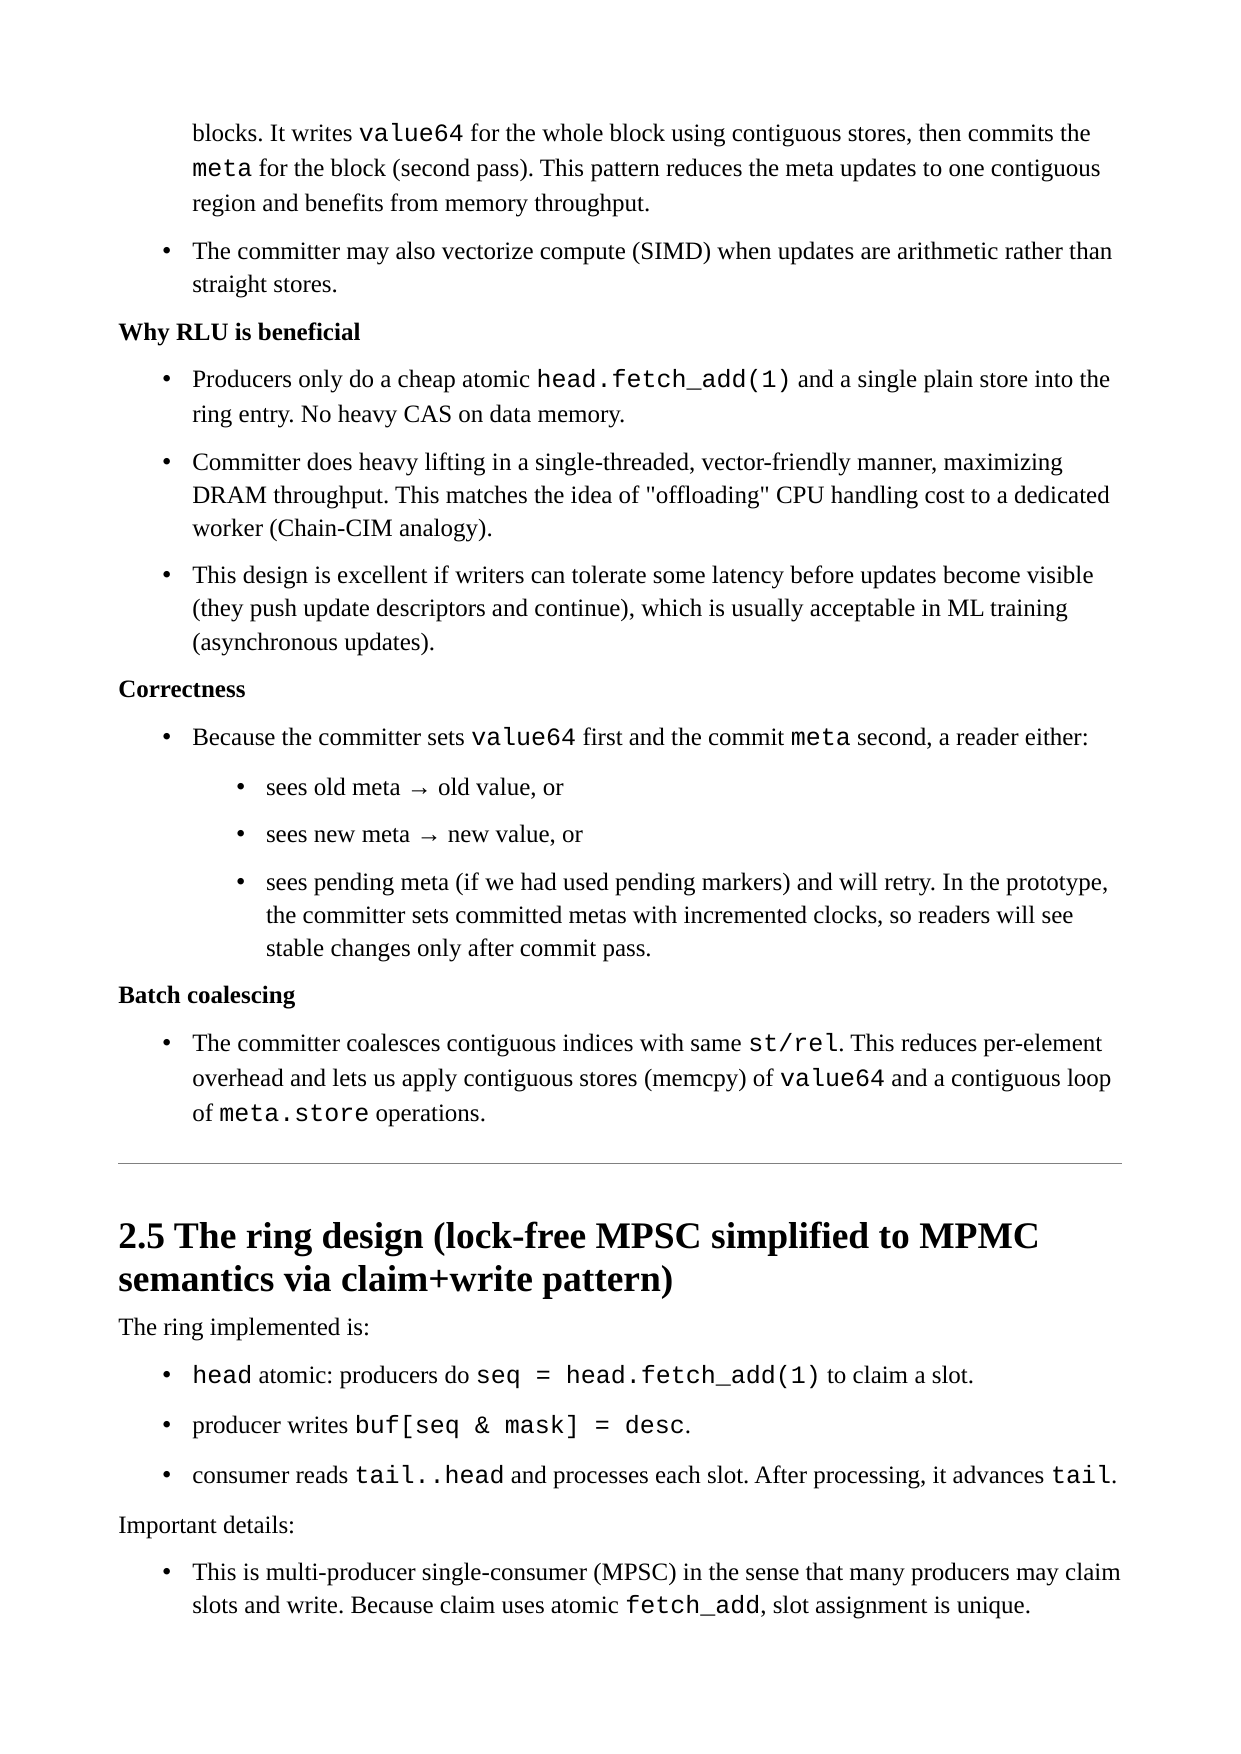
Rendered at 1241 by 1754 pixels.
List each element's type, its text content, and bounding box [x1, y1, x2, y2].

list sees new meta → new value, or [236, 819, 1122, 848]
text Important details: [118, 1510, 1122, 1539]
list sees pending meta (if we had used pending markers) and will retry. In the prototype, the committer sets committed metas with incremented clocks, so readers will see stable changes only after commit pass. [236, 867, 1122, 962]
list This design is excellent if writers can tolerate some latency before updates become visible (they push update descriptors and continue), which is usually acceptable in ML training (asynchronous updates). [162, 561, 1122, 655]
list sees old meta → old value, or [236, 772, 1122, 801]
subtitle 2.5 The ring design (lock-free MPSC simplified to MPMC semantics via claim+write pattern) [118, 1213, 1122, 1300]
list Producers only do a cheap atomic head.fetch_add(1) and a single plain store into the ring entry. No heavy CAS on data memory. [162, 364, 1122, 428]
list blocks. It writes value64 for the whole block using contiguous stores, then commits the meta for the block (second pass). This pattern reduces the meta updates to one contiguous region and benefits from memory throughput. [162, 118, 1122, 217]
list Committer does heavy lifting in a single-threaded, vector-friendly manner, maximizing DRAM throughput. This matches the idea of "offloading" CPU handling cost to a dedicated worker (Chain-CIM analogy). [162, 447, 1122, 542]
list head atomic: producers do seq = head.fetch_add(1) to claim a slot. [162, 1360, 1122, 1391]
text Why RLU is beneficial [118, 317, 1122, 345]
list The committer coalesces contiguous indices with same st/rel. This reduces per-element overhead and lets us apply contiguous stores (memcpy) of value64 and a contiguous loop of meta.store operations. [162, 1028, 1122, 1129]
text Correctness [118, 674, 1122, 703]
text The ring implemented is: [118, 1312, 1122, 1341]
list consumer reads tail..head and processes each slot. After processing, it advances tail. [162, 1460, 1122, 1491]
text Batch coalescing [118, 981, 1122, 1009]
list The committer may also vectorize compute (SIMD) when updates are arithmetic rather than straight stores. [162, 236, 1122, 298]
list Because the committer sets value64 first and the commit meta second, a reader either: [162, 722, 1122, 753]
list This is multi-producer single-consumer (MPSC) in the sense that many producers may claim slots and write. Because claim uses atomic fetch_add, slot assignment is unique. [162, 1557, 1122, 1621]
list producer writes buf[seq & mask] = desc. [162, 1410, 1122, 1441]
